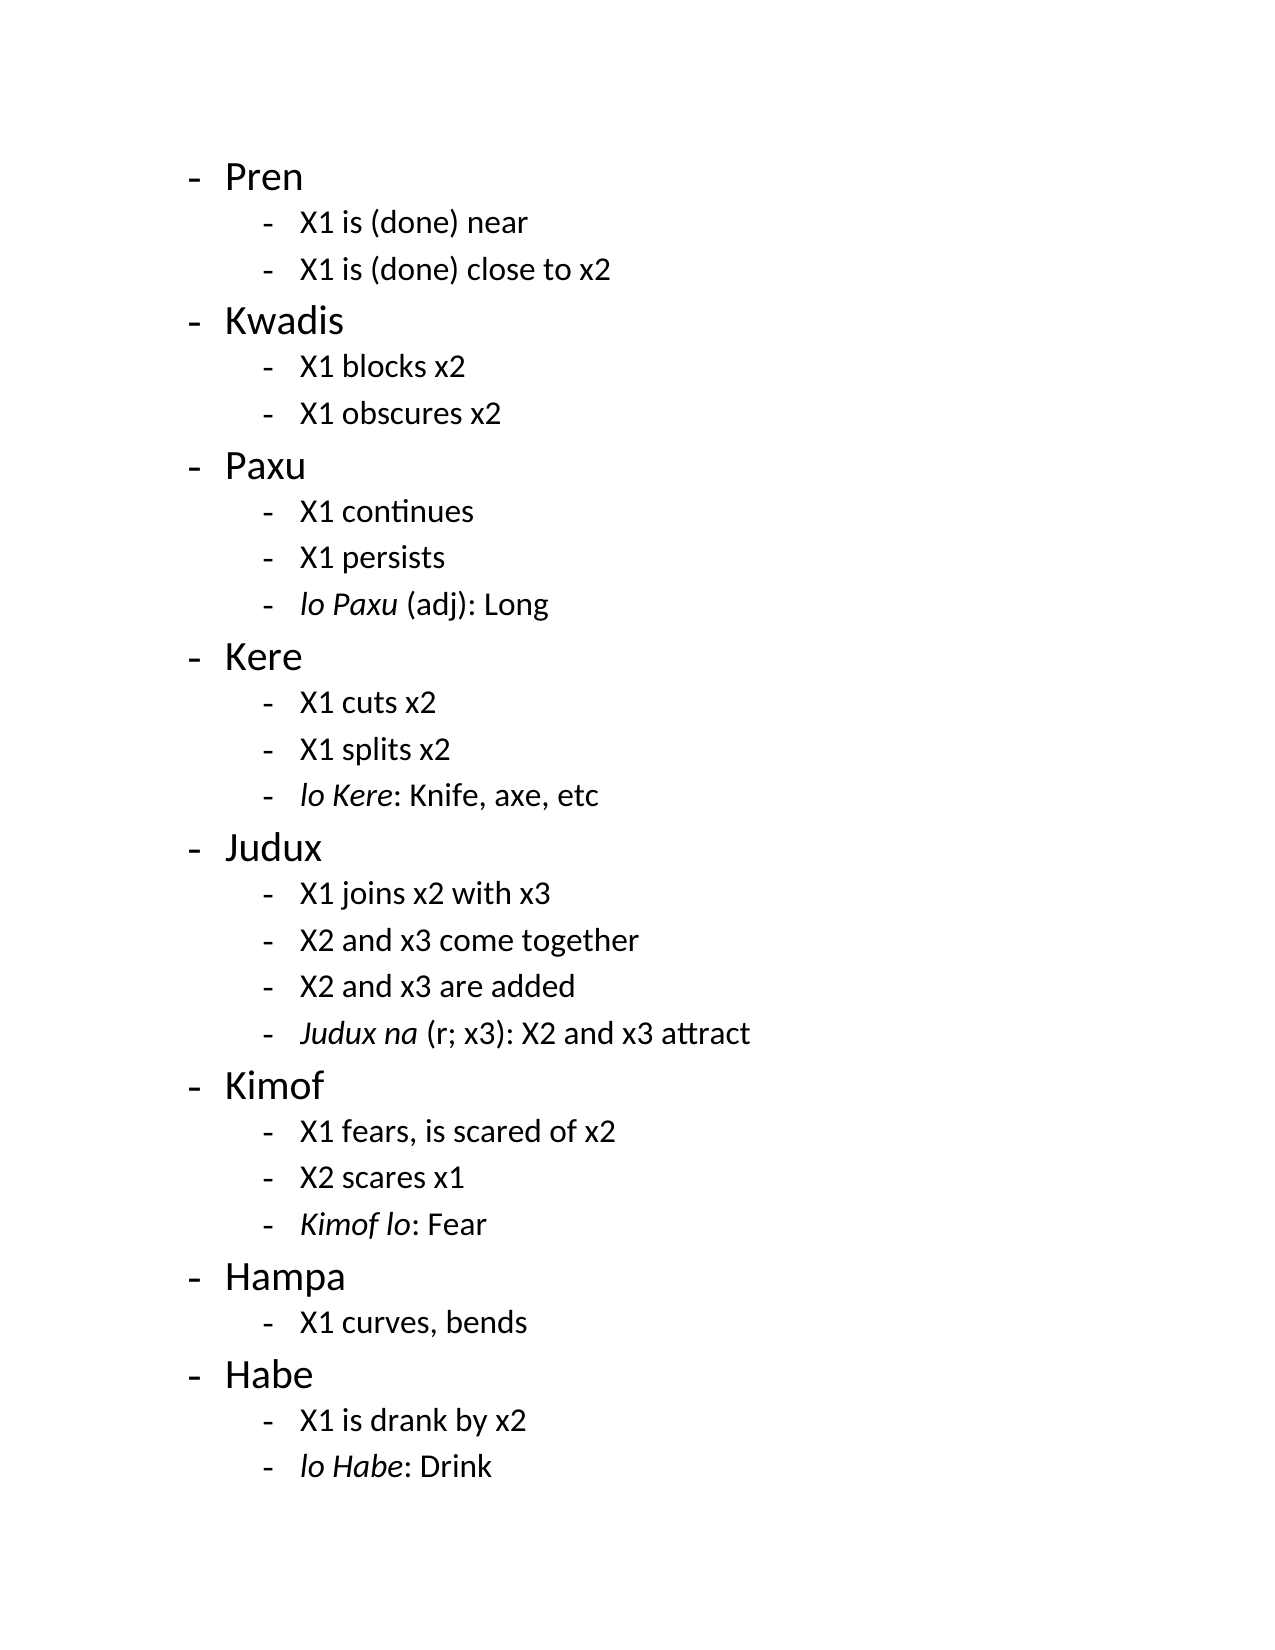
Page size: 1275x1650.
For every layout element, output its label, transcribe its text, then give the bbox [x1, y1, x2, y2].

list lo Habe: Drink [262, 1445, 1125, 1486]
list X1 cuts x2 [262, 681, 1125, 721]
list X2 and x3 are added [262, 965, 1125, 1006]
subtitle Hampa [187, 1250, 1125, 1301]
subtitle Pren [187, 150, 1125, 201]
list X1 joins x2 with x3 [262, 872, 1125, 913]
list X1 is (done) close to x2 [262, 248, 1125, 288]
list X1 blocks x2 [262, 345, 1125, 386]
subtitle Paxu [187, 439, 1125, 489]
list Kimof lo: Fear [262, 1203, 1125, 1244]
list X1 is drank by x2 [262, 1398, 1125, 1439]
list X1 is (done) near [262, 201, 1125, 242]
list X1 fears, is scared of x2 [262, 1110, 1125, 1151]
list X1 continues [262, 489, 1125, 530]
list X1 persists [262, 536, 1125, 577]
subtitle Kere [187, 630, 1125, 681]
subtitle Kimof [187, 1059, 1125, 1110]
list lo Paxu (adj): Long [262, 583, 1125, 624]
list lo Kere: Knife, axe, etc [262, 774, 1125, 815]
list X2 and x3 come together [262, 919, 1125, 959]
subtitle Kwadis [187, 294, 1125, 345]
list X1 curves, bends [262, 1301, 1125, 1342]
subtitle Judux [187, 821, 1125, 872]
list X2 scares x1 [262, 1157, 1125, 1197]
list Judux na (r; x3): X2 and x3 attract [262, 1012, 1125, 1053]
list X1 obscures x2 [262, 392, 1125, 433]
list X1 splits x2 [262, 727, 1125, 768]
subtitle Habe [187, 1348, 1125, 1398]
